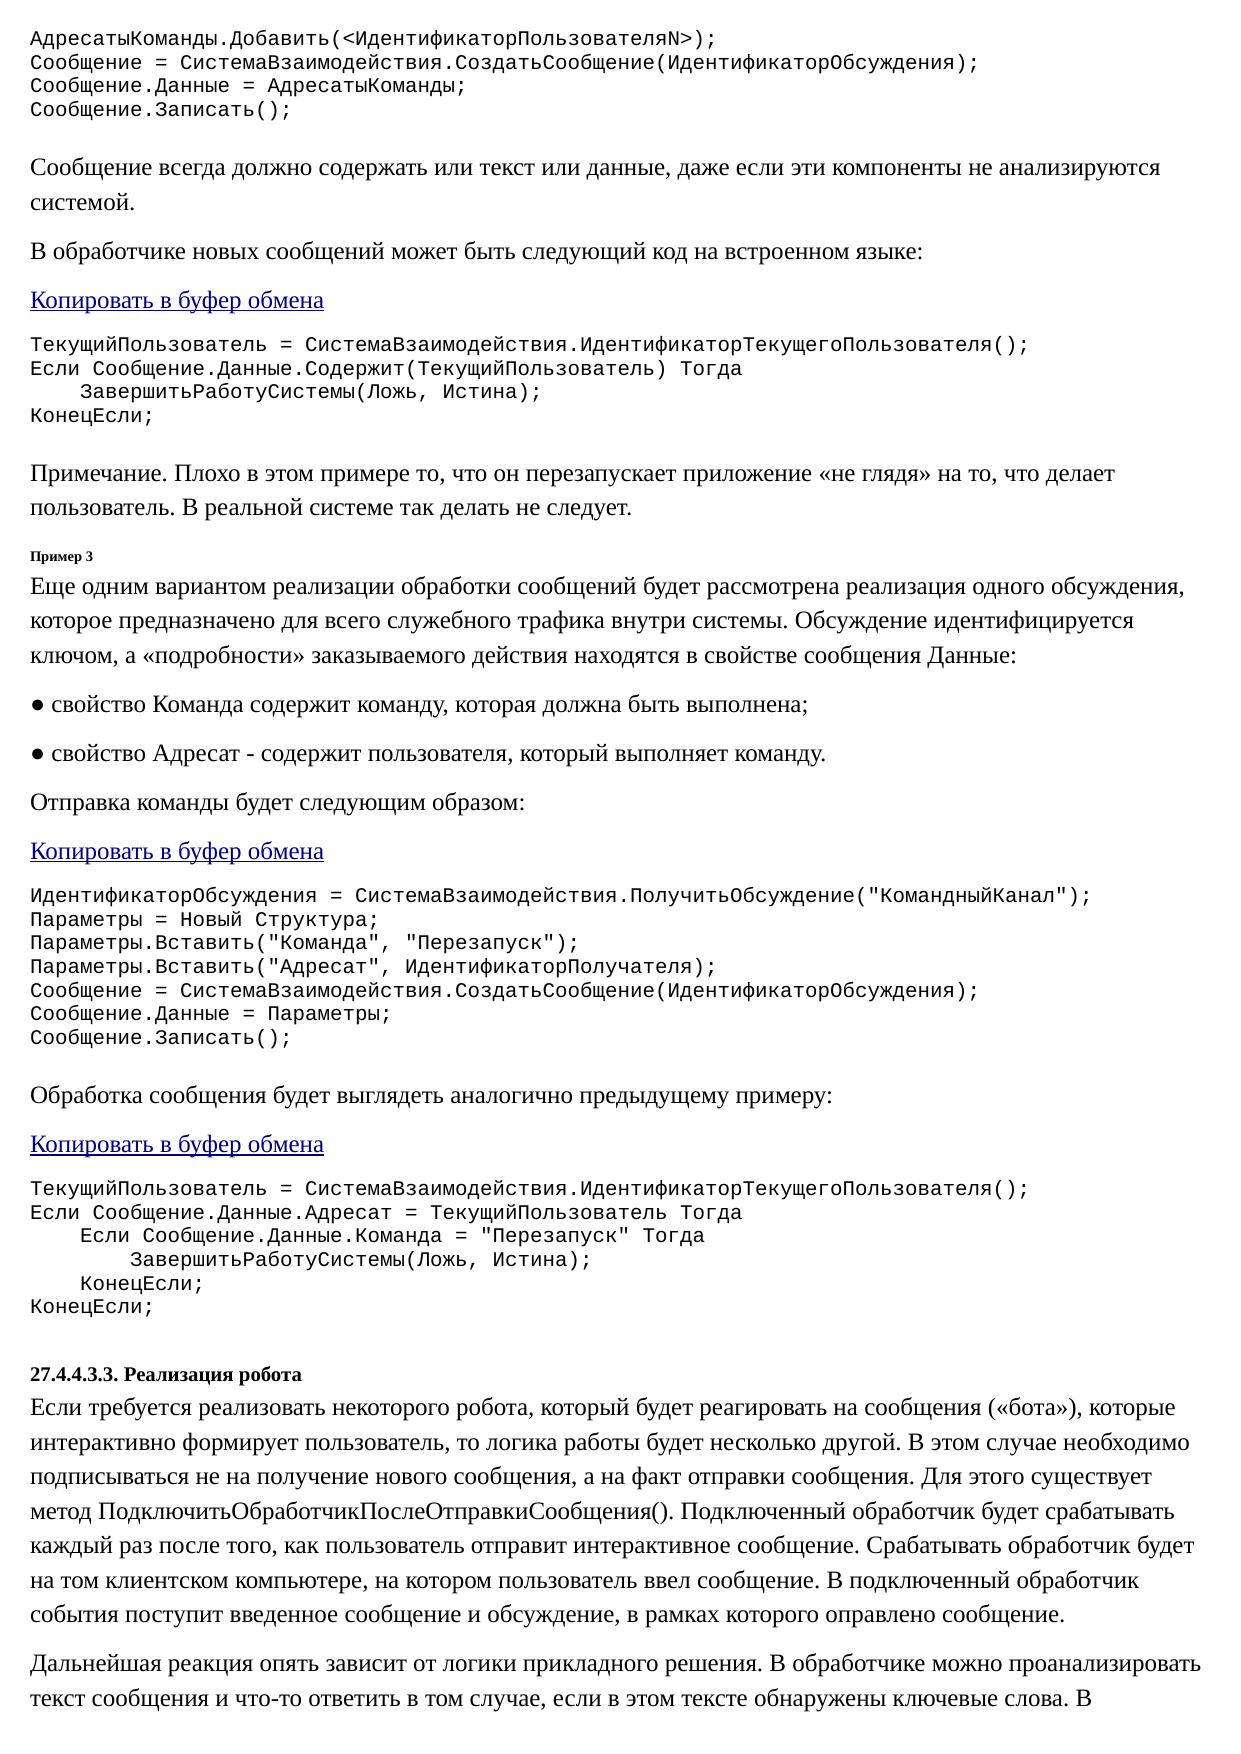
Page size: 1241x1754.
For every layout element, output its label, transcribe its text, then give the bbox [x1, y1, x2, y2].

text Сообщение = СистемаВзаимодействия.СоздатьСообщение(ИдентификаторОбсуждения); [30, 979, 1211, 1003]
text Если Сообщение.Данные.Содержит(ТекущийПользователь) Тогда [30, 357, 1211, 381]
text Если требуется реализовать некоторого робота, который будет реагировать на сообщения («бота»), которые интерактивно формирует пользователь, то логика работы будет несколько другой. В этом случае необходимо подписываться не на получение нового сообщения, а на факт отправки сообщения. Для этого существует метод ПодключитьОбработчикПослеОтправкиСообщения(). Подключенный обработчик будет срабатывать каждый раз после того, как пользователь отправит интерактивное сообщение. Срабатывать обработчик будет на том клиентском компьютере, на котором пользователь ввел сообщение. В подключенный обработчик события поступит введенное сообщение и обсуждение, в рамках которого оправлено сообщение. [30, 1392, 1211, 1628]
text Если Сообщение.Данные.Команда = "Перезапуск" Тогда [30, 1225, 1211, 1249]
text ЗавершитьРаботуСистемы(Ложь, Истина); [30, 381, 1211, 405]
text Параметры.Вставить("Адресат", ИдентификаторПолучателя); [30, 956, 1211, 979]
text Еще одним вариантом реализации обработки сообщений будет рассмотрена реализация одного обсуждения, которое предназначено для всего служебного трафика внутри системы. Обсуждение идентифицируется ключом, а «подробности» заказываемого действия находятся в свойстве сообщения Данные: [30, 571, 1211, 668]
text Сообщение = СистемаВзаимодействия.СоздатьСообщение(ИдентификаторОбсуждения); [30, 52, 1211, 75]
text Если Сообщение.Данные.Адресат = ТекущийПользователь Тогда [30, 1202, 1211, 1225]
text КонецЕсли; [30, 1296, 1211, 1320]
text Копировать в буфер обмена [30, 1129, 1211, 1158]
text Сообщение.Данные = Параметры; [30, 1003, 1211, 1027]
text ● свойство Команда содержит команду, которая должна быть выполнена; [30, 689, 1211, 717]
text АдресатыКоманды.Добавить(<ИдентификаторПользователяN>); [30, 28, 1211, 52]
subtitle Пример 3 [30, 548, 1211, 564]
text Параметры.Вставить("Команда", "Перезапуск"); [30, 932, 1211, 956]
text В обработчике новых сообщений может быть следующий код на встроенном языке: [30, 236, 1211, 264]
subtitle 27.4.4.3.3. Реализация робота [30, 1362, 1211, 1386]
text Сообщение.Данные = АдресатыКоманды; [30, 75, 1211, 99]
text Копировать в буфер обмена [30, 285, 1211, 313]
text Дальнейшая реакция опять зависит от логики прикладного решения. В обработчике можно проанализировать текст сообщения и что-то ответить в том случае, если в этом тексте обнаружены ключевые слова. В [30, 1648, 1211, 1711]
text ТекущийПользователь = СистемаВзаимодействия.ИдентификаторТекущегоПользователя(); [30, 1178, 1211, 1202]
text Сообщение.Записать(); [30, 1027, 1211, 1051]
text ЗавершитьРаботуСистемы(Ложь, Истина); [30, 1249, 1211, 1273]
text КонецЕсли; [30, 1273, 1211, 1296]
text ИдентификаторОбсуждения = СистемаВзаимодействия.ПолучитьОбсуждение("КомандныйКанал"); [30, 885, 1211, 909]
text ● свойство Адресат ‑ содержит пользователя, который выполняет команду. [30, 738, 1211, 767]
text Отправка команды будет следующим образом: [30, 787, 1211, 816]
text Сообщение.Записать(); [30, 99, 1211, 123]
text Обработка сообщения будет выглядеть аналогично предыдущему примеру: [30, 1080, 1211, 1109]
text Параметры = Новый Структура; [30, 909, 1211, 932]
text Примечание. Плохо в этом примере то, что он перезапускает приложение «не глядя» на то, что делает пользователь. В реальной системе так делать не следует. [30, 458, 1211, 521]
text Сообщение всегда должно содержать или текст или данные, даже если эти компоненты не анализируются системой. [30, 152, 1211, 215]
text Копировать в буфер обмена [30, 836, 1211, 865]
text ТекущийПользователь = СистемаВзаимодействия.ИдентификаторТекущегоПользователя(); [30, 334, 1211, 357]
text КонецЕсли; [30, 405, 1211, 428]
